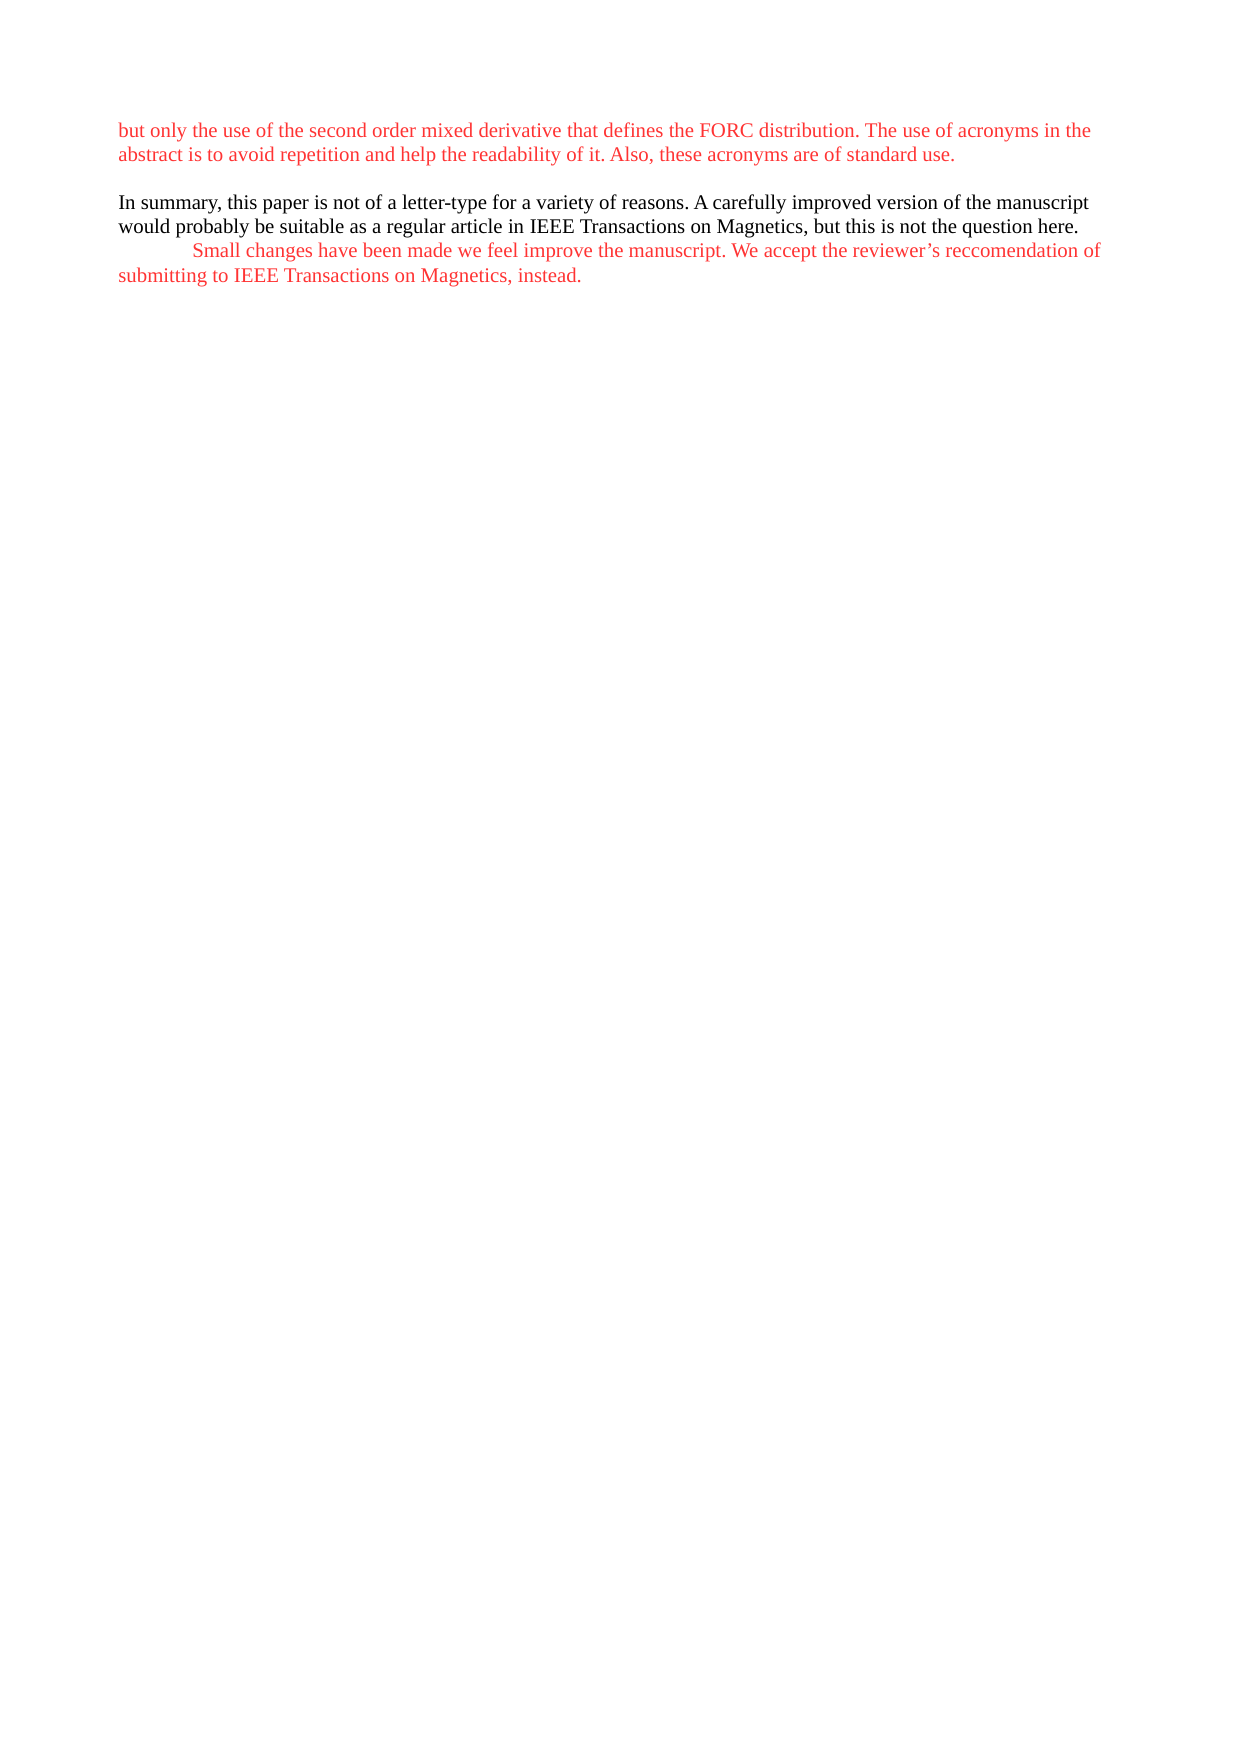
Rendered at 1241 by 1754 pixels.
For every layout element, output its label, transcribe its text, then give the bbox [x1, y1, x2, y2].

text Small changes have been made we feel improve the manuscript. We accept the reviewer’s reccomendation of submitting to IEEE Transactions on Magnetics, instead. [118, 238, 1122, 287]
text but only the use of the second order mixed derivative that defines the FORC distribution. The use of acronyms in the abstract is to avoid repetition and help the readability of it. Also, these acronyms are of standard use. In summary, this paper is not of a letter-type for a variety of reasons. A carefully improved version of the manuscript would probably be suitable as a regular article in IEEE Transactions on Magnetics, but this is not the question here. [118, 118, 1122, 238]
